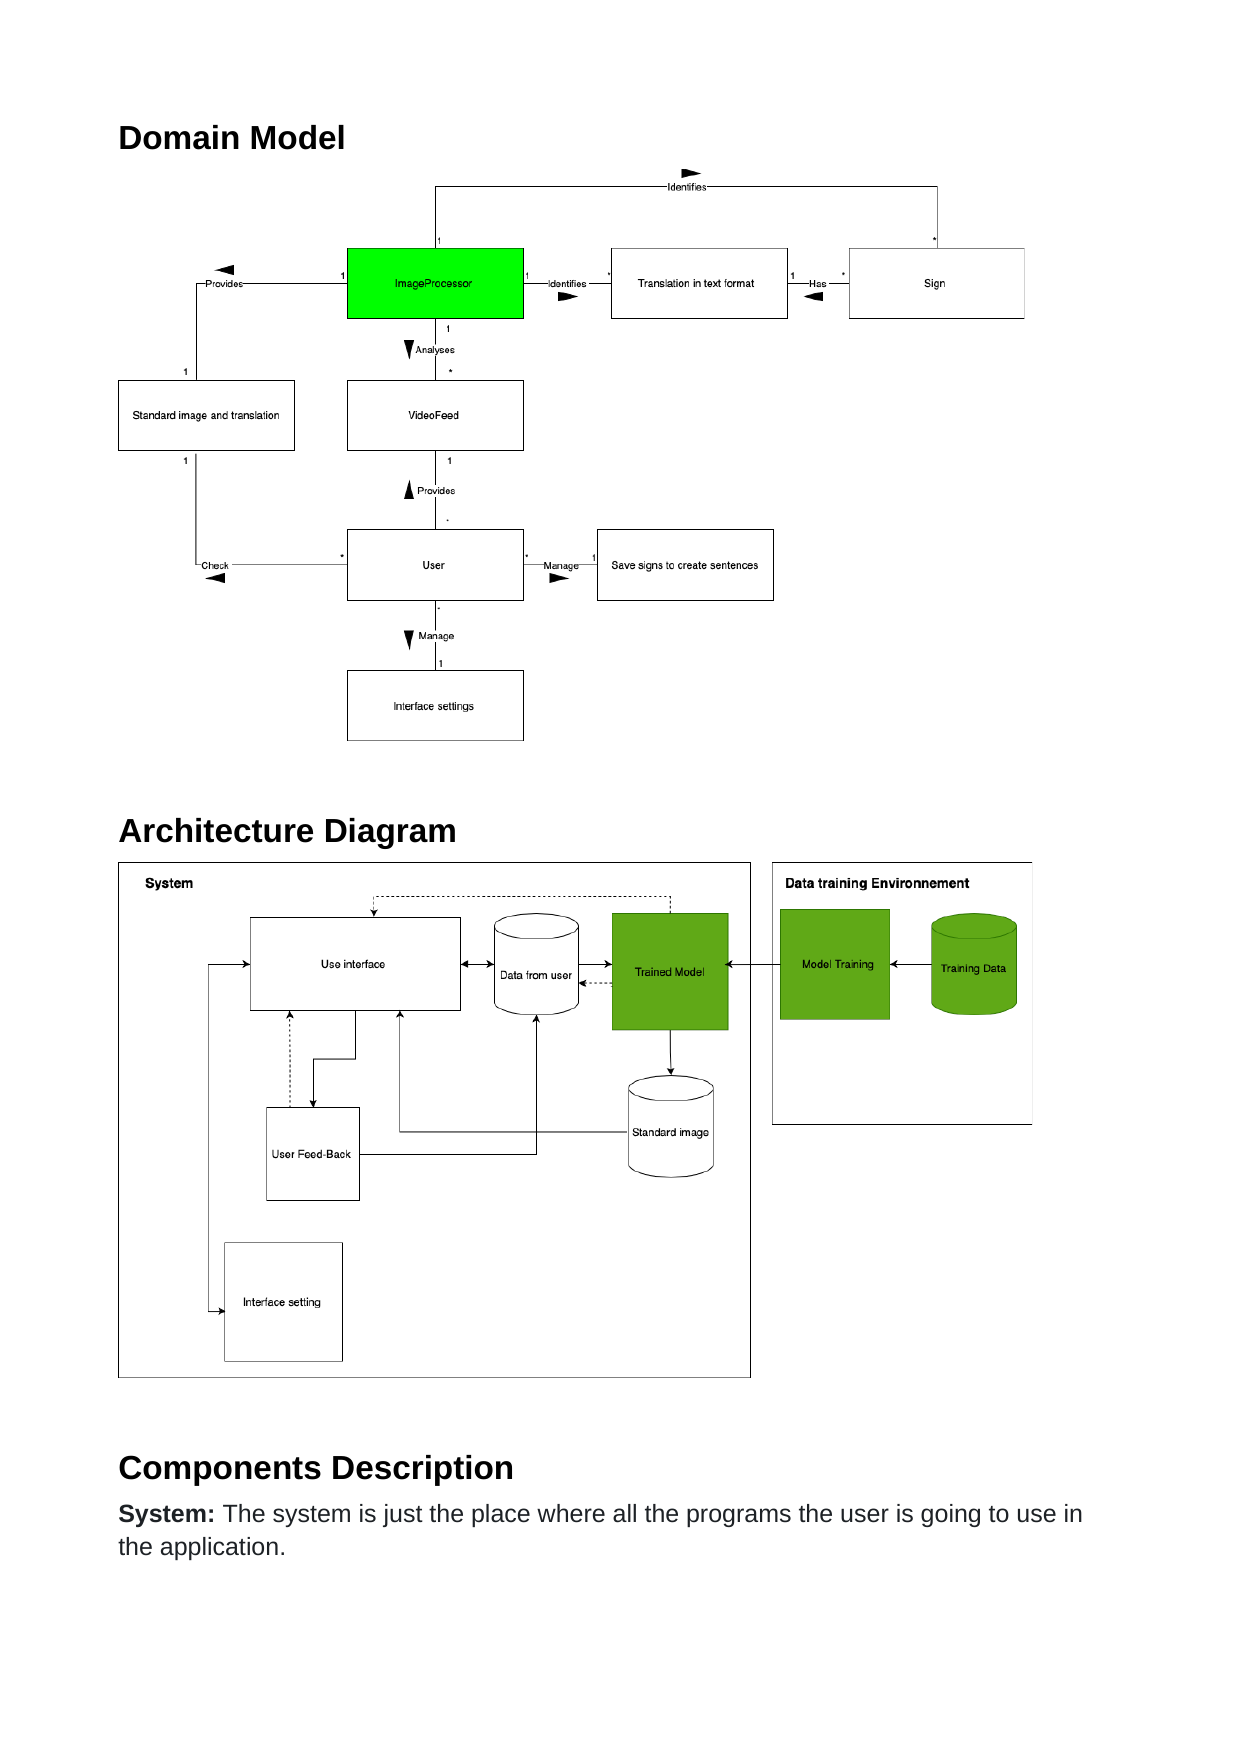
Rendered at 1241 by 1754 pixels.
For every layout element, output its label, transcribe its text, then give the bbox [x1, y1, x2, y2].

picture [118, 169, 1025, 741]
picture [118, 862, 1033, 1378]
text System: The system is just the place where all the programs the user is going to use in the application. [118, 1499, 1122, 1561]
subtitle Architecture Diagram [118, 812, 1122, 850]
subtitle Domain Model [118, 118, 1122, 157]
subtitle Components Description [118, 1448, 1122, 1487]
